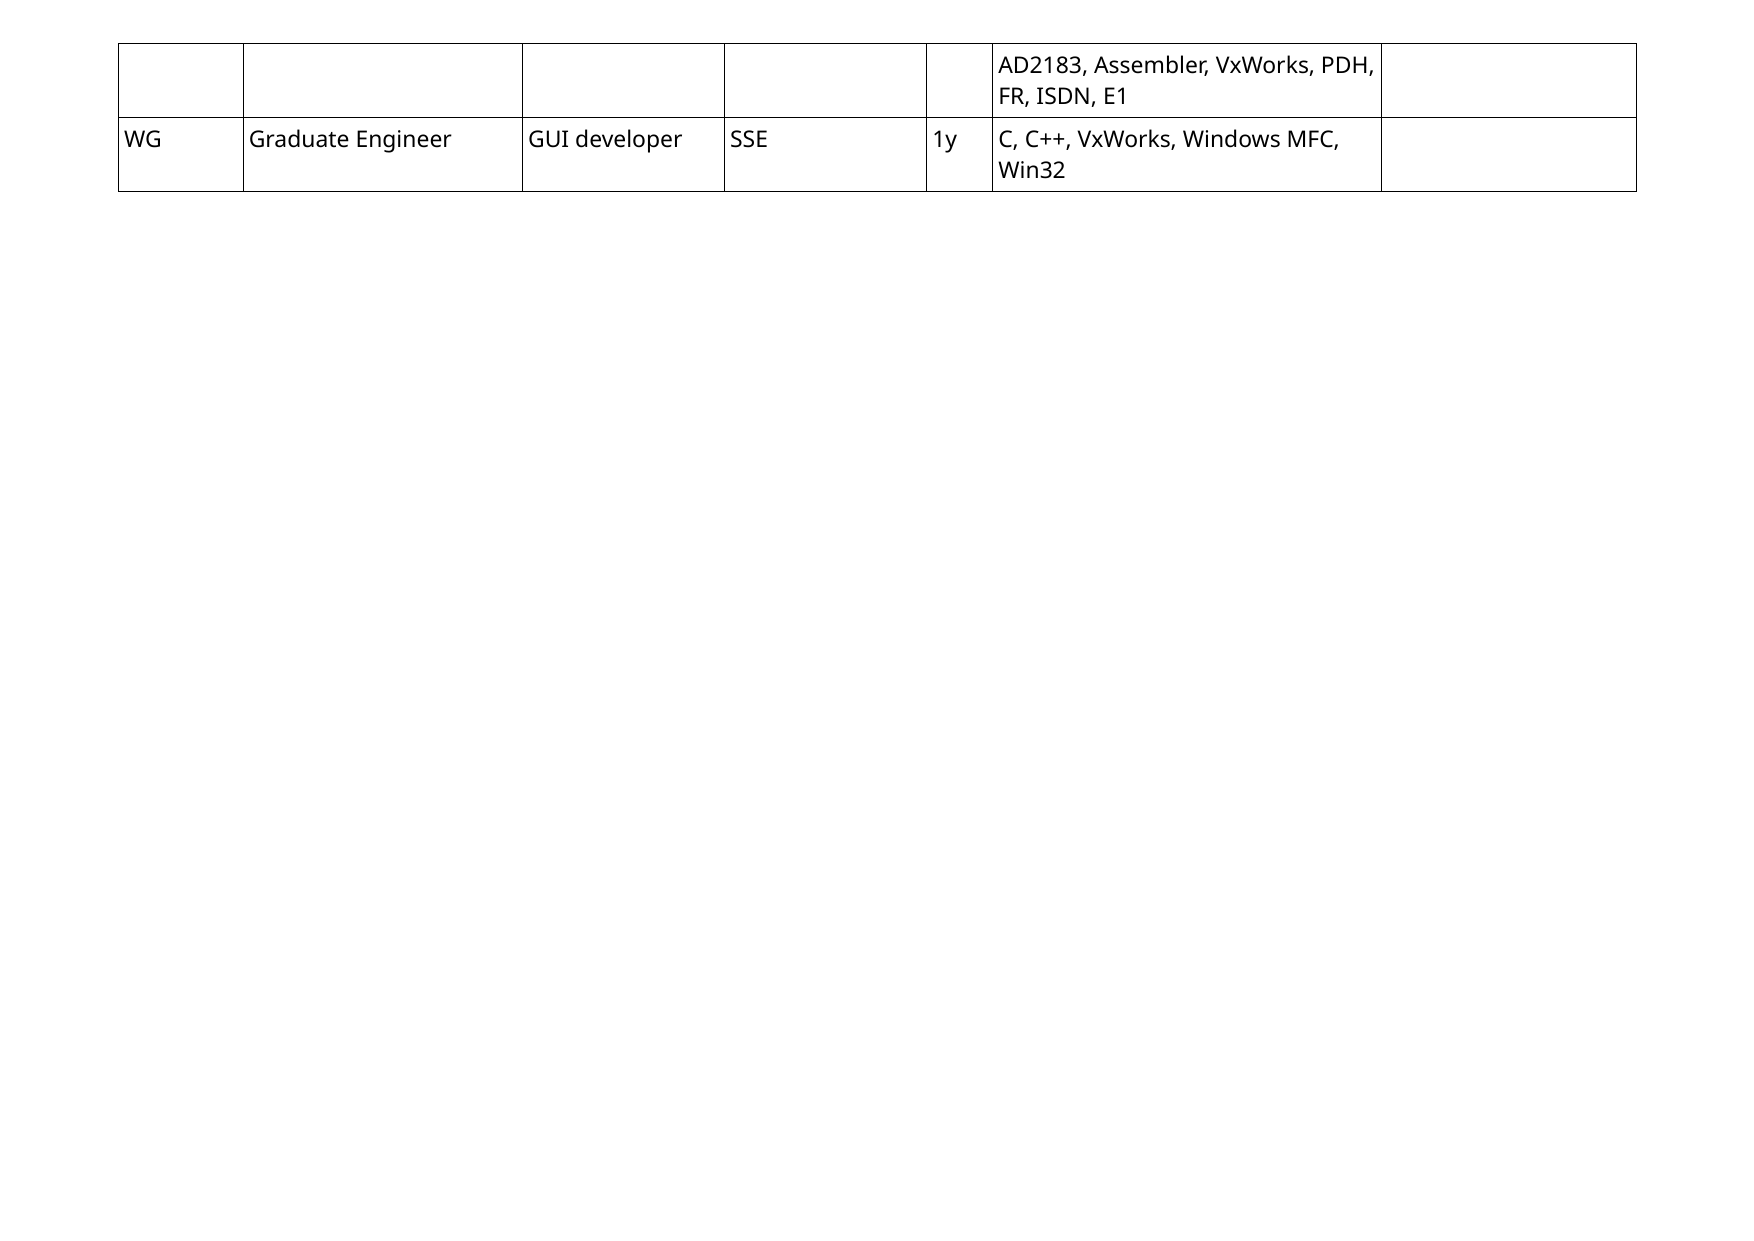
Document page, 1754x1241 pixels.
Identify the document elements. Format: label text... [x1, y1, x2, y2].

table_cell C, C++, VxWorks, Windows MFC, Win32 [993, 118, 1381, 191]
table_cell [725, 44, 926, 117]
table_cell WG [119, 118, 243, 191]
table_cell [927, 44, 992, 117]
table_cell [1382, 44, 1636, 117]
table_cell [523, 44, 724, 117]
table_cell SSE [725, 118, 926, 191]
table_cell AD2183, Assembler, VxWorks, PDH, FR, ISDN, E1 [993, 44, 1381, 117]
table_cell Graduate Engineer [244, 118, 522, 191]
table_cell [119, 44, 243, 117]
table_cell 1y [927, 118, 992, 191]
table_cell GUI developer [523, 118, 724, 191]
table_cell [1382, 118, 1636, 191]
table_cell [244, 44, 522, 117]
